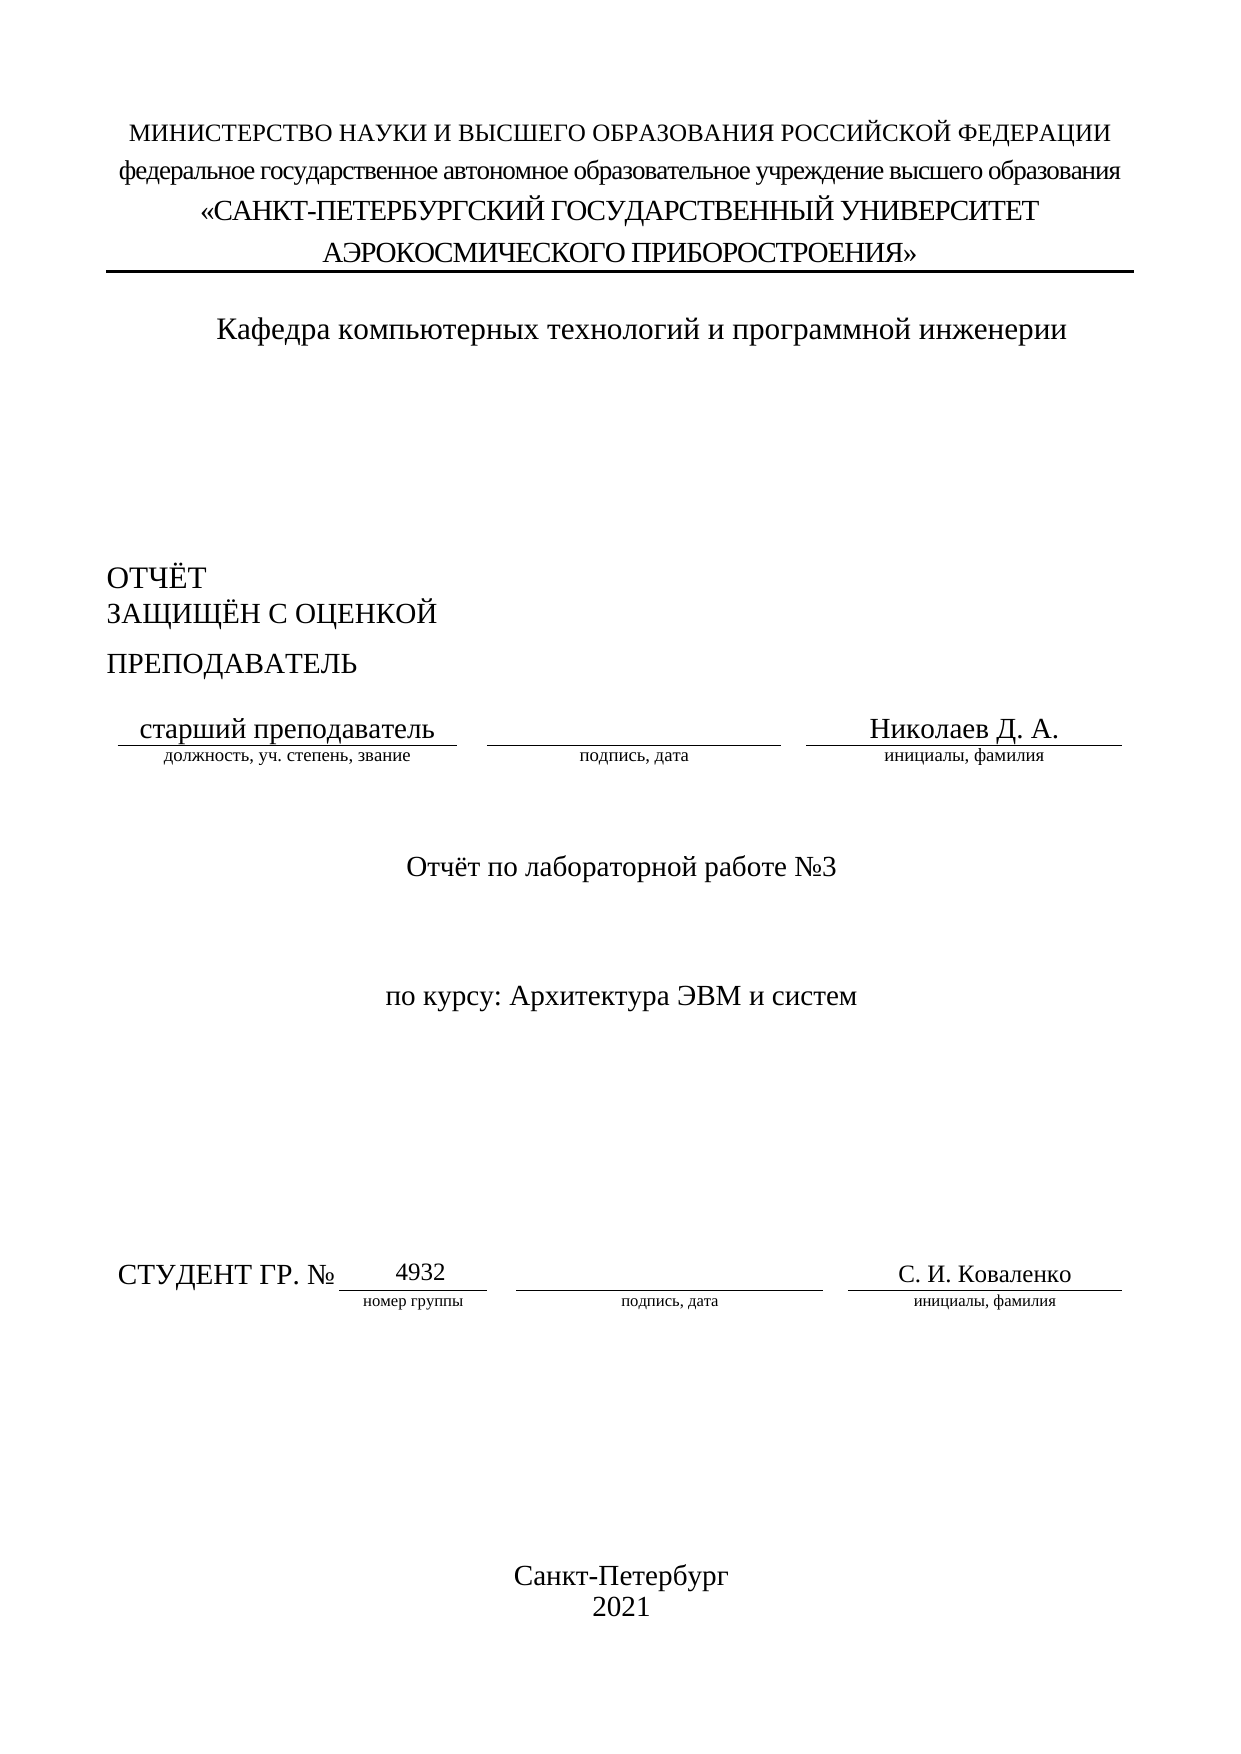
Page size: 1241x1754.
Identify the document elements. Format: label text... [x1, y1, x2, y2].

table_header СТУДЕНТ ГР. № [118, 1242, 354, 1290]
table_header [487, 1242, 516, 1290]
text ЗАЩИЩЁН С ОЦЕНКОЙ [106, 596, 1134, 629]
table_header [781, 697, 806, 745]
table_cell [457, 745, 487, 765]
text Кафедра компьютерных технологий и программной инженерии [150, 311, 1134, 347]
table_header [823, 1242, 848, 1290]
table_header Николаев Д. А. [806, 697, 1122, 745]
table_cell инициалы, фамилия [848, 1291, 1122, 1310]
subtitle федеральное государственное автономное образовательное учреждение высшего образования [106, 154, 1134, 185]
table_cell [487, 1290, 516, 1310]
table_header 4932 [354, 1242, 487, 1290]
text 2021 [108, 1591, 1134, 1623]
subtitle «САНКТ-ПЕТЕРБУРГСКИЙ ГОСУДАРСТВЕННЫЙ УНИВЕРСИТЕТ [106, 193, 1134, 226]
text Отчёт по лабораторной работе №3 [109, 849, 1134, 883]
table_cell номер группы [339, 1291, 487, 1310]
table_cell [118, 1290, 339, 1310]
table_cell [823, 1290, 848, 1310]
subtitle АЭРОКОСМИЧЕСКОГО ПРИБОРОСТРОЕНИЯ» [106, 235, 1134, 270]
subtitle МИНИСТЕРСТВО НАУКИ И ВЫСШЕГО ОБРАЗОВАНИЯ РОССИЙСКОЙ ФЕДЕРАЦИИ [106, 118, 1134, 147]
table_cell подпись, дата [516, 1291, 823, 1310]
text ОТЧЁТ [106, 560, 1134, 596]
table_header С. И. Коваленко [848, 1242, 1122, 1290]
table_header [487, 697, 781, 745]
table_cell [781, 745, 806, 765]
table_header старший преподаватель [118, 697, 457, 745]
table_header [457, 697, 487, 745]
table_cell должность, уч. степень, звание [118, 746, 457, 765]
text Санкт-Петербург [108, 1560, 1134, 1591]
text ПРЕПОДАВАТЕЛЬ [106, 646, 1134, 680]
table_cell подпись, дата [487, 746, 781, 765]
table_cell инициалы, фамилия [806, 746, 1122, 765]
table_header [516, 1242, 823, 1290]
text по курсу: Архитектура ЭВМ и систем [109, 978, 1134, 1012]
